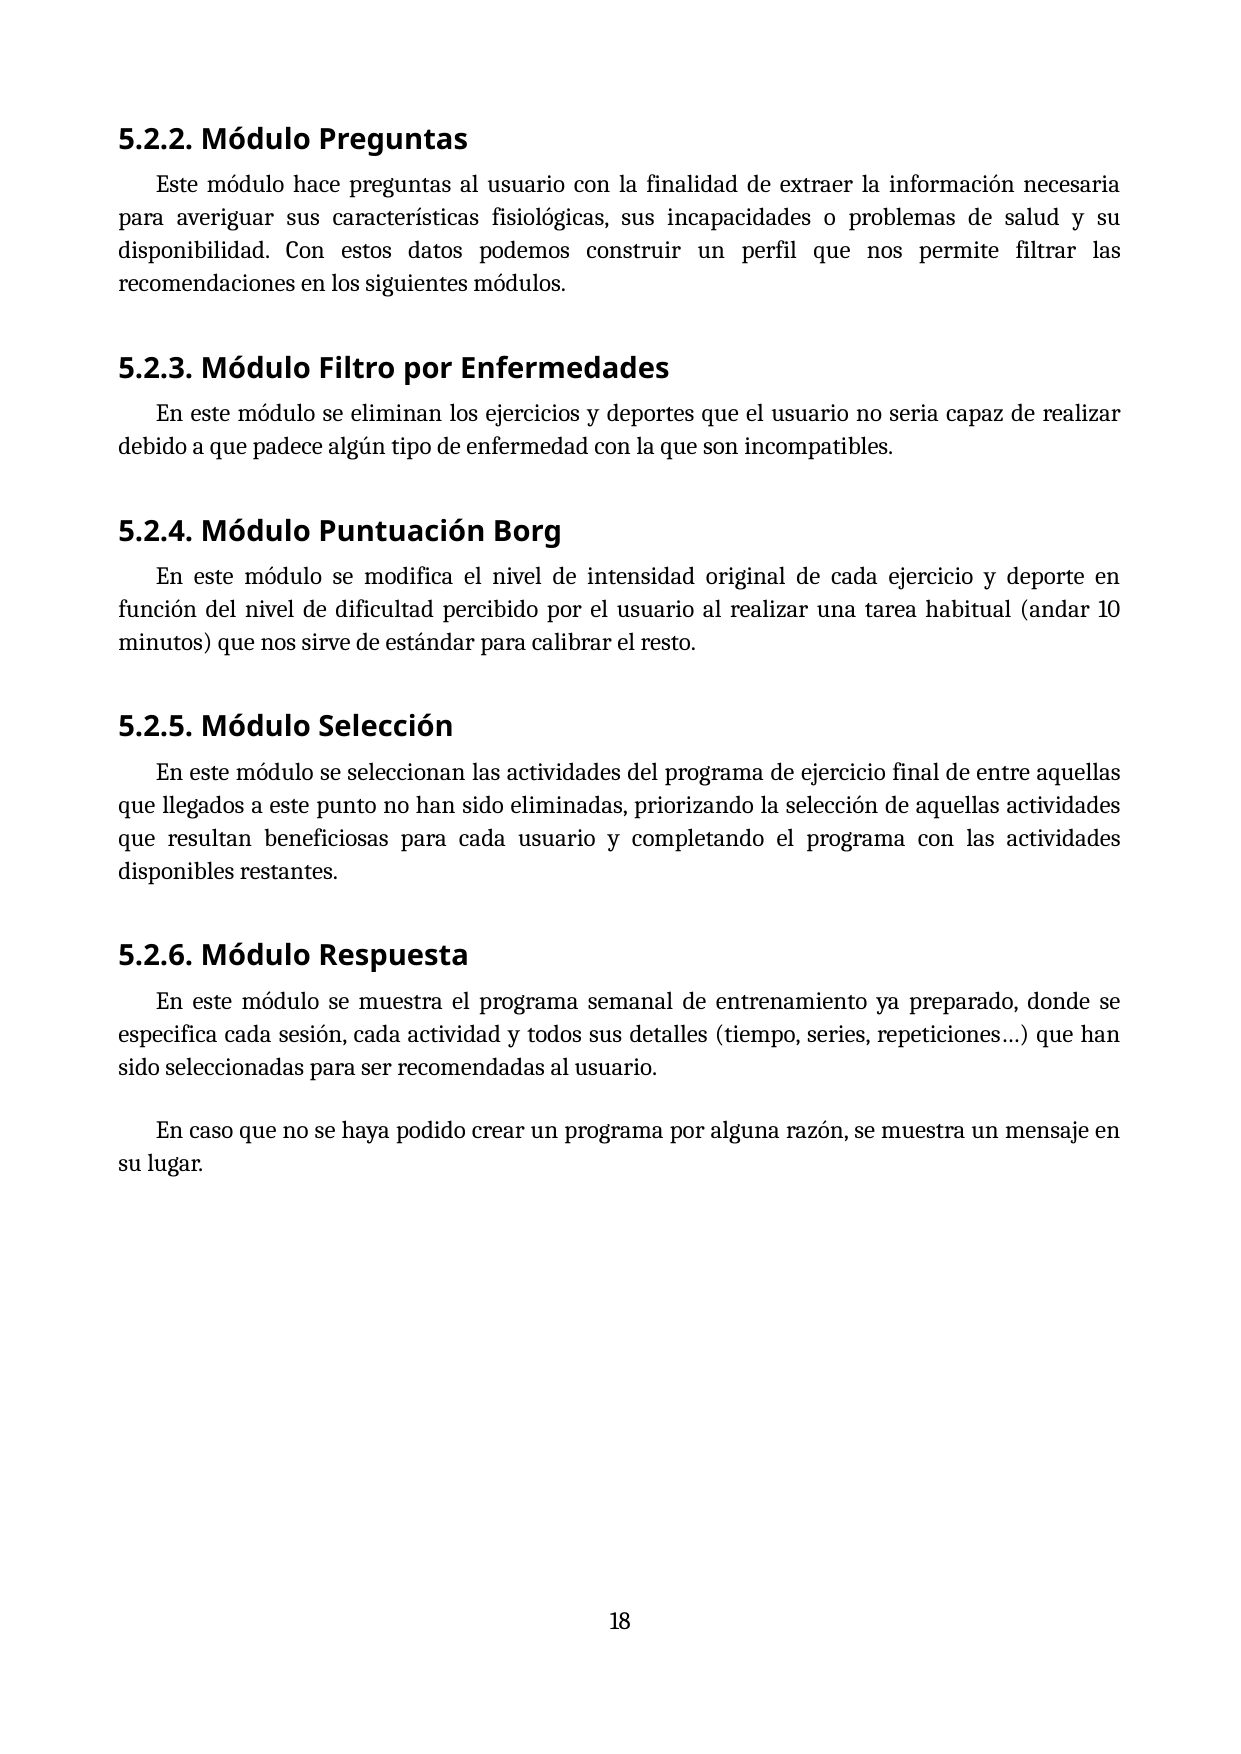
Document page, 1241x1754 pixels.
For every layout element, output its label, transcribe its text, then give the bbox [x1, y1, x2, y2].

text En caso que no se haya podido crear un programa por alguna razón, se muestra un mensaje en su lugar. [118, 1116, 1122, 1177]
text En este módulo se seleccionan las actividades del programa de ejercicio final de entre aquellas que llegados a este punto no han sido eliminadas, priorizando la selección de aquellas actividades que resultan beneficiosas para cada usuario y completando el programa con las actividades disponibles restantes. [118, 758, 1122, 886]
text Este módulo hace preguntas al usuario con la finalidad de extraer la información necesaria para averiguar sus características fisiológicas, sus incapacidades o problemas de salud y su disponibilidad. Con estos datos podemos construir un perfil que nos permite filtrar las recomendaciones en los siguientes módulos. [118, 170, 1122, 298]
subtitle 5.2.6. Módulo Respuesta [118, 934, 1122, 974]
subtitle 5.2.4. Módulo Puntuación Borg [118, 510, 1122, 549]
text En este módulo se muestra el programa semanal de entrenamiento ya preparado, donde se especifica cada sesión, cada actividad y todos sus detalles (tiempo, series, repeticiones…) que han sido seleccionadas para ser recomendadas al usuario. [118, 987, 1122, 1081]
text En este módulo se eliminan los ejercicios y deportes que el usuario no seria capaz de realizar debido a que padece algún tipo de enfermedad con la que son incompatibles. [118, 399, 1122, 461]
subtitle 5.2.5. Módulo Selección [118, 706, 1122, 745]
subtitle 5.2.2. Módulo Preguntas [118, 118, 1122, 158]
text En este módulo se modifica el nivel de intensidad original de cada ejercicio y deporte en función del nivel de dificultad percibido por el usuario al realizar una tarea habitual (andar 10 minutos) que nos sirve de estándar para calibrar el resto. [118, 562, 1122, 657]
subtitle 5.2.3. Módulo Filtro por Enfermedades [118, 347, 1122, 387]
